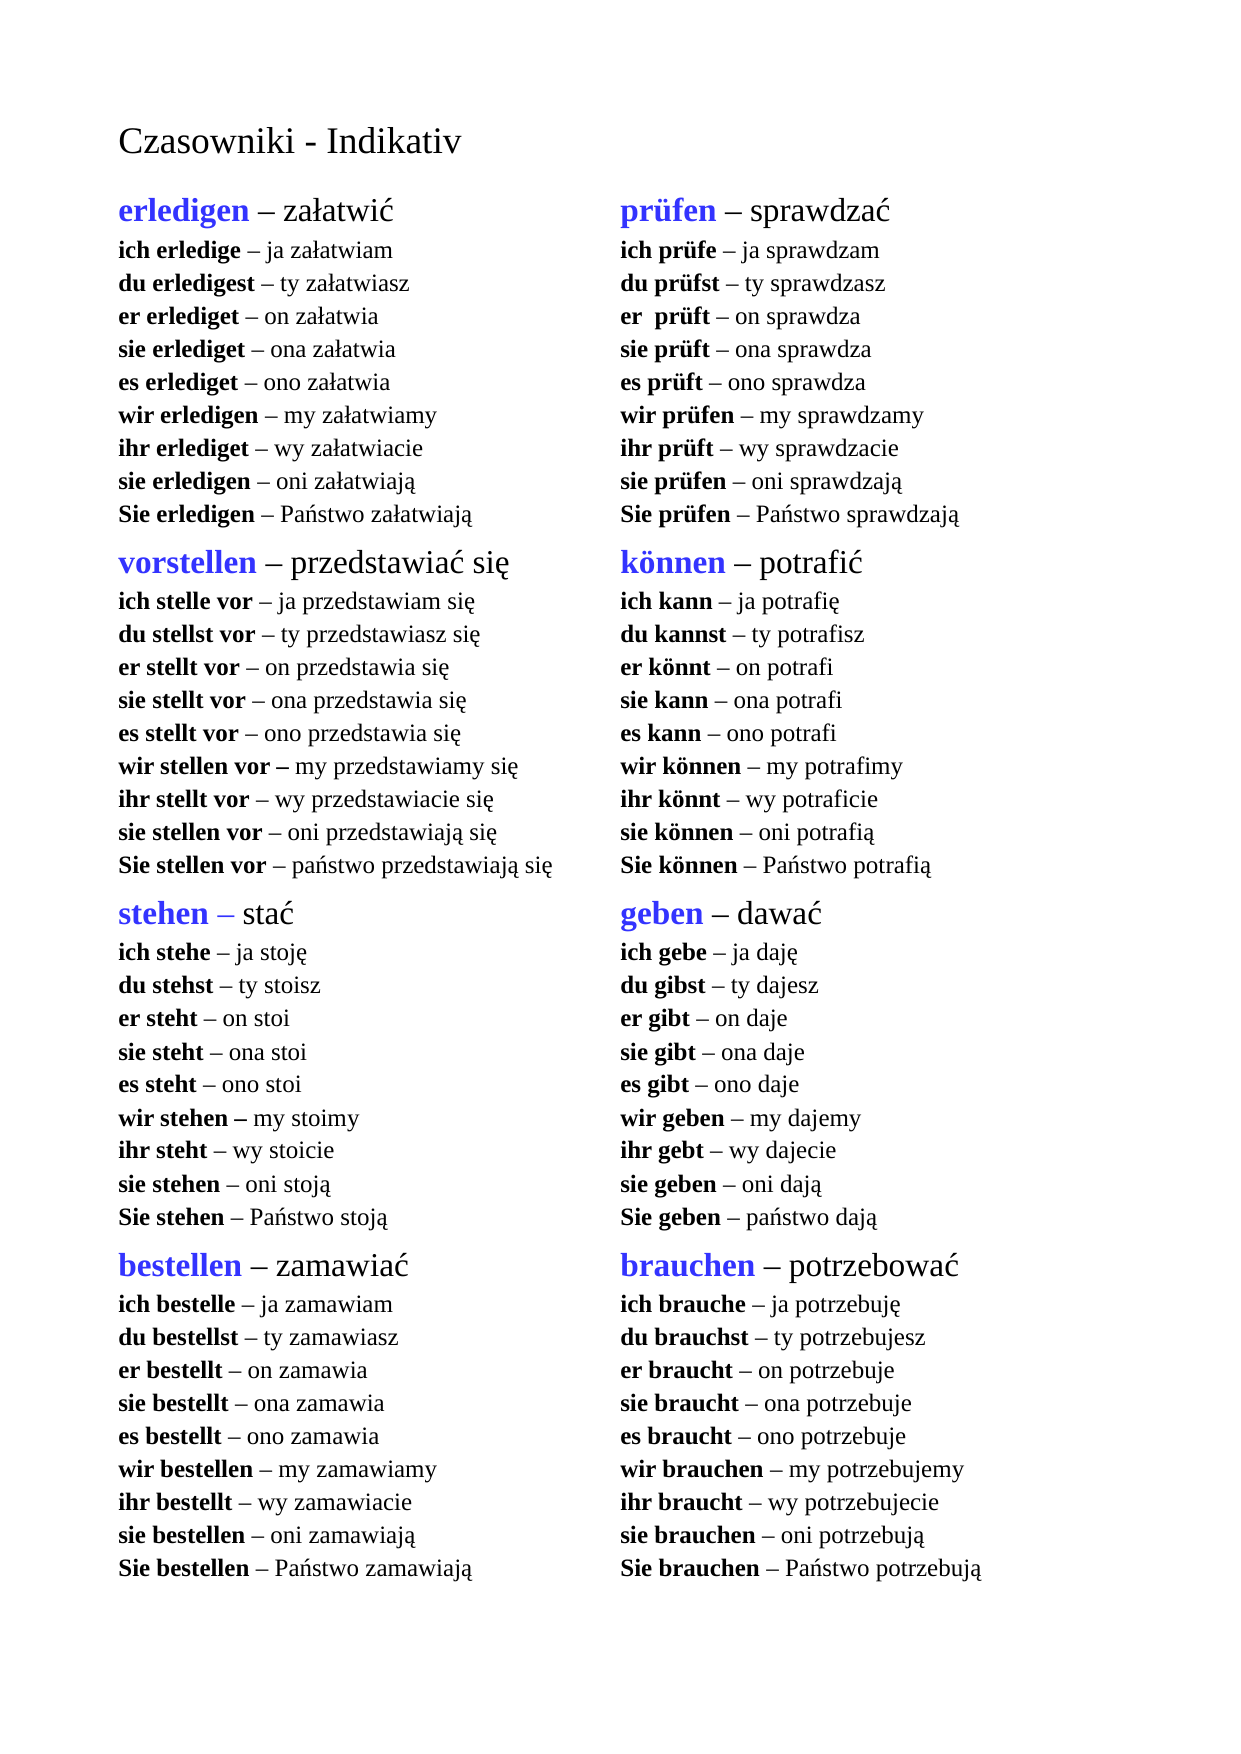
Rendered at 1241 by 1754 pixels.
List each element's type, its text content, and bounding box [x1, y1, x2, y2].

text sie bestellt – ona zamawia [118, 1388, 620, 1417]
text ich kann – ja potrafię [620, 586, 1122, 615]
text stehen – stać [118, 893, 620, 932]
text ich stelle vor – ja przedstawiam się [118, 586, 620, 615]
text Sie erledigen – Państwo załatwiają [118, 499, 620, 528]
text können – potrafić [620, 542, 1122, 580]
text es stellt vor – ono przedstawia się [118, 718, 620, 747]
text ihr braucht – wy potrzebujecie [620, 1487, 1122, 1516]
text ihr stellt vor – wy przedstawiacie się [118, 784, 620, 813]
text es kann – ono potrafi [620, 718, 1122, 747]
text sie können – oni potrafią [620, 817, 1122, 846]
text es steht – ono stoi [118, 1069, 620, 1098]
text er braucht – on potrzebuje [620, 1355, 1122, 1384]
text Sie stehen – Państwo stoją [118, 1202, 620, 1230]
text wir bestellen – my zamawiamy [118, 1454, 620, 1483]
text er prüft – on sprawdza [620, 301, 1122, 329]
text es erlediget – ono załatwia [118, 367, 620, 396]
text ihr bestellt – wy zamawiacie [118, 1487, 620, 1516]
text sie braucht – ona potrzebuje [620, 1388, 1122, 1417]
text wir stehen – my stoimy [118, 1103, 620, 1131]
text sie brauchen – oni potrzebują [620, 1520, 1122, 1549]
text erledigen – załatwić [118, 191, 620, 229]
text ich stehe – ja stoję [118, 937, 620, 966]
text es bestellt – ono zamawia [118, 1421, 620, 1450]
text Sie prüfen – Państwo sprawdzają [620, 499, 1122, 528]
text geben – dawać [620, 893, 1122, 932]
text ihr erlediget – wy załatwiacie [118, 433, 620, 462]
text sie erledigen – oni załatwiają [118, 466, 620, 495]
text brauchen – potrzebować [620, 1245, 1122, 1283]
text Sie können – Państwo potrafią [620, 850, 1122, 879]
text du brauchst – ty potrzebujesz [620, 1322, 1122, 1351]
text vorstellen – przedstawiać się [118, 542, 620, 580]
text Sie bestellen – Państwo zamawiają [118, 1553, 620, 1582]
text ich brauche – ja potrzebuję [620, 1289, 1122, 1318]
text er steht – on stoi [118, 1003, 620, 1032]
text wir erledigen – my załatwiamy [118, 400, 620, 429]
text sie stellt vor – ona przedstawia się [118, 685, 620, 714]
text du erledigest – ty załatwiasz [118, 268, 620, 297]
text es braucht – ono potrzebuje [620, 1421, 1122, 1450]
text ihr steht – wy stoicie [118, 1136, 620, 1164]
text ich bestelle – ja zamawiam [118, 1289, 620, 1318]
text ich erledige – ja załatwiam [118, 235, 620, 263]
text er bestellt – on zamawia [118, 1355, 620, 1384]
text er erlediget – on załatwia [118, 301, 620, 329]
text Sie brauchen – Państwo potrzebują [620, 1553, 1122, 1582]
text er gibt – on daje [620, 1003, 1122, 1032]
text sie stellen vor – oni przedstawiają się [118, 817, 620, 846]
text es prüft – ono sprawdza [620, 367, 1122, 396]
text ich gebe – ja daję [620, 937, 1122, 966]
text ihr könnt – wy potraficie [620, 784, 1122, 813]
text sie steht – ona stoi [118, 1037, 620, 1065]
text sie kann – ona potrafi [620, 685, 1122, 714]
text er könnt – on potrafi [620, 652, 1122, 681]
text sie erlediget – ona załatwia [118, 334, 620, 363]
text sie prüfen – oni sprawdzają [620, 466, 1122, 495]
text du gibst – ty dajesz [620, 971, 1122, 999]
text wir brauchen – my potrzebujemy [620, 1454, 1122, 1483]
text sie geben – oni dają [620, 1169, 1122, 1197]
text prüfen – sprawdzać [620, 191, 1122, 229]
text Sie geben – państwo dają [620, 1202, 1122, 1230]
text wir prüfen – my sprawdzamy [620, 400, 1122, 429]
text du kannst – ty potrafisz [620, 619, 1122, 648]
text ihr prüft – wy sprawdzacie [620, 433, 1122, 462]
text bestellen – zamawiać [118, 1245, 620, 1283]
text sie bestellen – oni zamawiają [118, 1520, 620, 1549]
text du stehst – ty stoisz [118, 971, 620, 999]
text ich prüfe – ja sprawdzam [620, 235, 1122, 263]
text wir stellen vor – my przedstawiamy się [118, 751, 620, 780]
text sie stehen – oni stoją [118, 1169, 620, 1197]
text wir können – my potrafimy [620, 751, 1122, 780]
text er stellt vor – on przedstawia się [118, 652, 620, 681]
text sie gibt – ona daje [620, 1037, 1122, 1065]
text sie prüft – ona sprawdza [620, 334, 1122, 363]
text du stellst vor – ty przedstawiasz się [118, 619, 620, 648]
text ihr gebt – wy dajecie [620, 1136, 1122, 1164]
text du prüfst – ty sprawdzasz [620, 268, 1122, 297]
text wir geben – my dajemy [620, 1103, 1122, 1131]
text Sie stellen vor – państwo przedstawiają się [118, 850, 620, 879]
text du bestellst – ty zamawiasz [118, 1322, 620, 1351]
text es gibt – ono daje [620, 1069, 1122, 1098]
